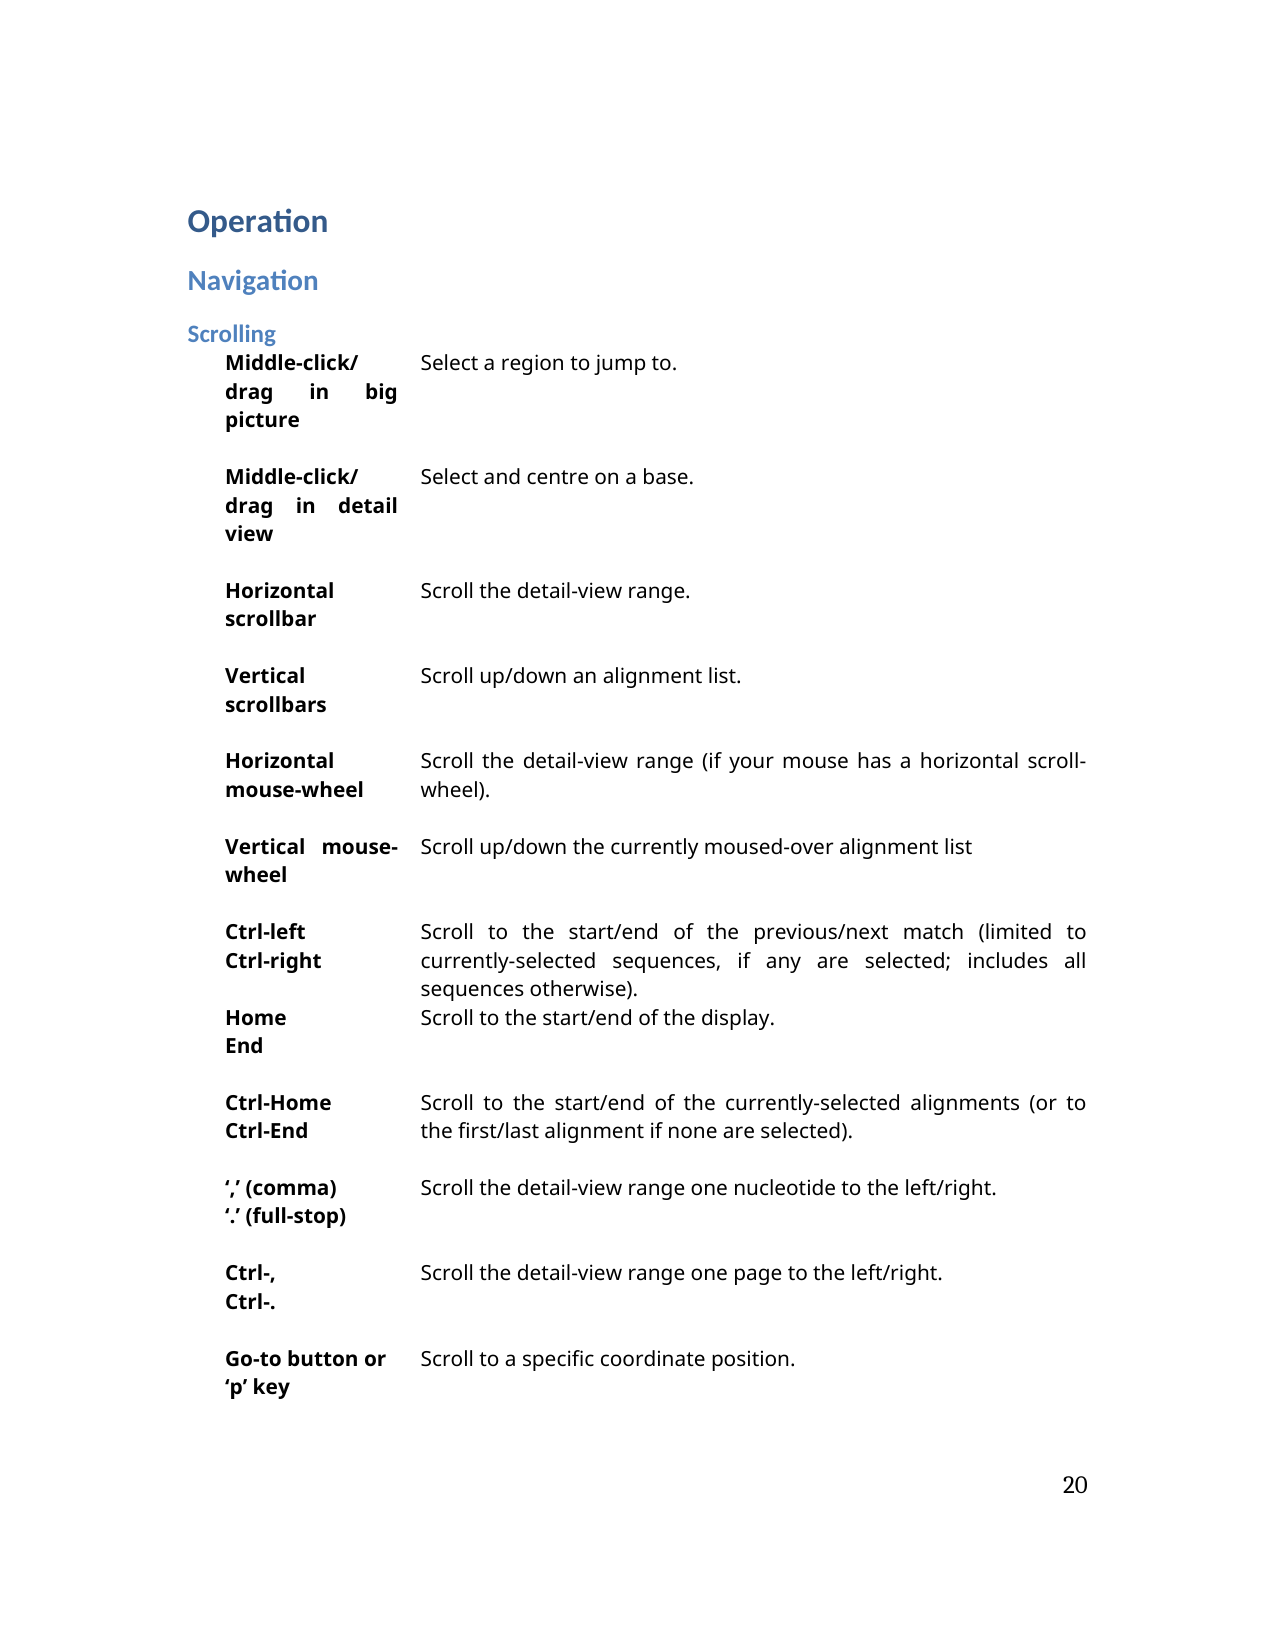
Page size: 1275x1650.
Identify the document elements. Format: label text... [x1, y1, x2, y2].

table_cell Scroll the detail-view range one nucleotide to the left/right. [409, 1173, 1099, 1258]
subtitle Navigation [187, 262, 1087, 297]
table_cell Scroll to the start/end of the currently-selected alignments (or to the first/last alignment if none are selected). [409, 1088, 1099, 1173]
subtitle Operation [187, 200, 1087, 241]
table_cell Horizontal scrollbar [214, 576, 409, 661]
table_cell Scroll up/down the currently moused-over alignment list [409, 832, 1099, 917]
table_cell Scroll up/down an alignment list. [409, 661, 1099, 747]
table_cell Scroll the detail-view range (if your mouse has a horizontal scroll-wheel). [409, 747, 1099, 832]
table_cell Home End [214, 1003, 409, 1088]
table_cell Horizontal mouse-wheel [214, 747, 409, 832]
table_cell Middle-click/drag in detail view [214, 462, 409, 576]
table_cell Ctrl-, Ctrl-. [214, 1259, 409, 1344]
subtitle Scrolling [187, 318, 1087, 348]
table_cell Select and centre on a base. [409, 462, 1099, 576]
table_cell Scroll the detail-view range one page to the left/right. [409, 1259, 1099, 1344]
table_cell Scroll to the start/end of the previous/next match (limited to currently-selected sequences, if any are selected; includes all sequences otherwise). [409, 917, 1099, 1003]
table_cell ‘,’ (comma) ‘.’ (full-stop) [214, 1173, 409, 1258]
table_header Middle-click/drag in big picture [214, 349, 409, 462]
table_cell Go-to button or ‘p’ key [214, 1344, 409, 1401]
table_cell Scroll to the start/end of the display. [409, 1003, 1099, 1088]
table_cell Vertical mouse-wheel [214, 832, 409, 917]
table_cell Scroll to a specific coordinate position. [409, 1344, 1099, 1401]
table_header Select a region to jump to. [409, 349, 1099, 462]
table_cell Vertical scrollbars [214, 661, 409, 747]
table_cell Ctrl-left Ctrl-right [214, 917, 409, 1003]
table_cell Scroll the detail-view range. [409, 576, 1099, 661]
table_cell Ctrl-Home Ctrl-End [214, 1088, 409, 1173]
